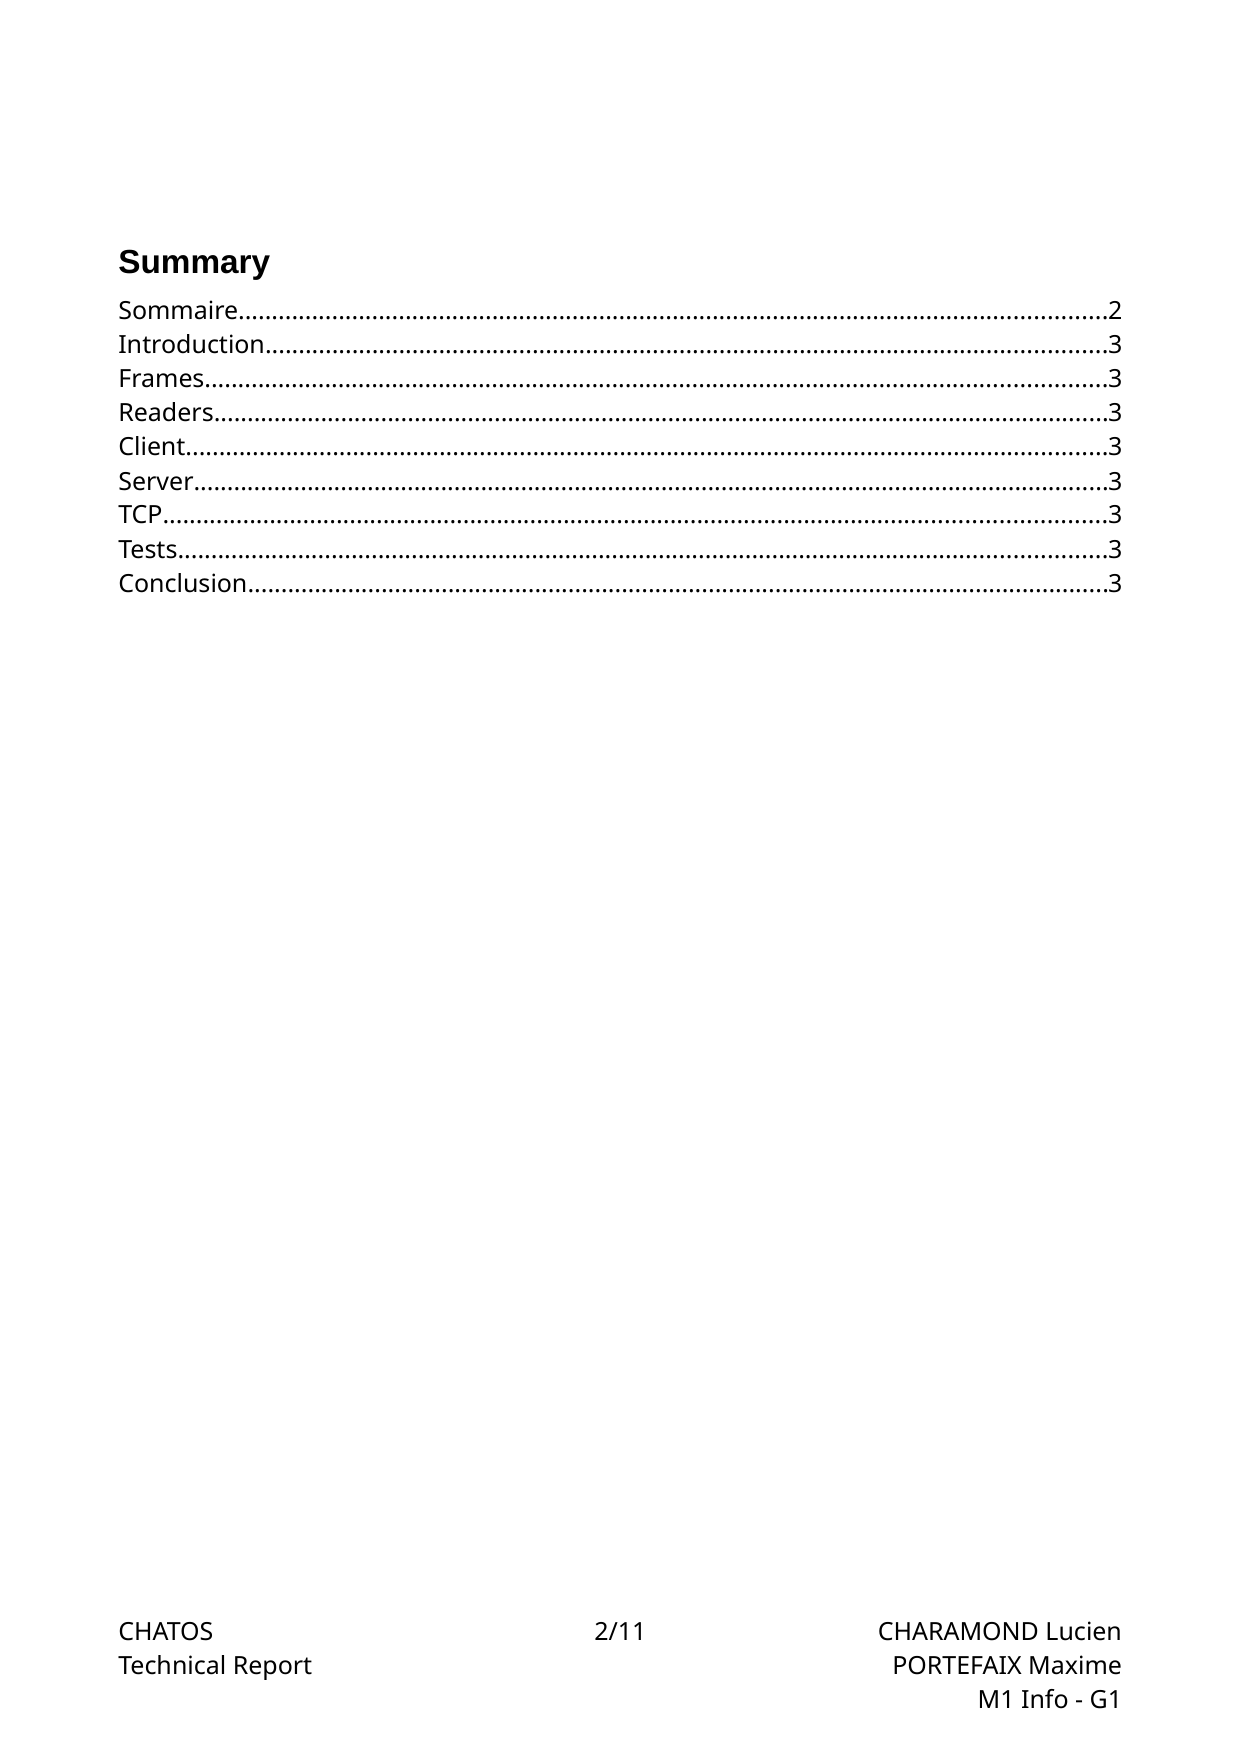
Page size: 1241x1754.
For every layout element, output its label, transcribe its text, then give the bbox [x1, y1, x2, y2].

text Client 3 [118, 429, 1122, 463]
text Frames 3 [118, 361, 1122, 395]
text Tests 3 [118, 531, 1122, 565]
subtitle Summary [118, 242, 1122, 280]
text Readers 3 [118, 395, 1122, 429]
text TCP 3 [118, 497, 1122, 531]
text Introduction 3 [118, 327, 1122, 361]
text Sommaire 2 [118, 293, 1122, 327]
text Conclusion 3 [118, 565, 1122, 599]
text Server 3 [118, 463, 1122, 497]
